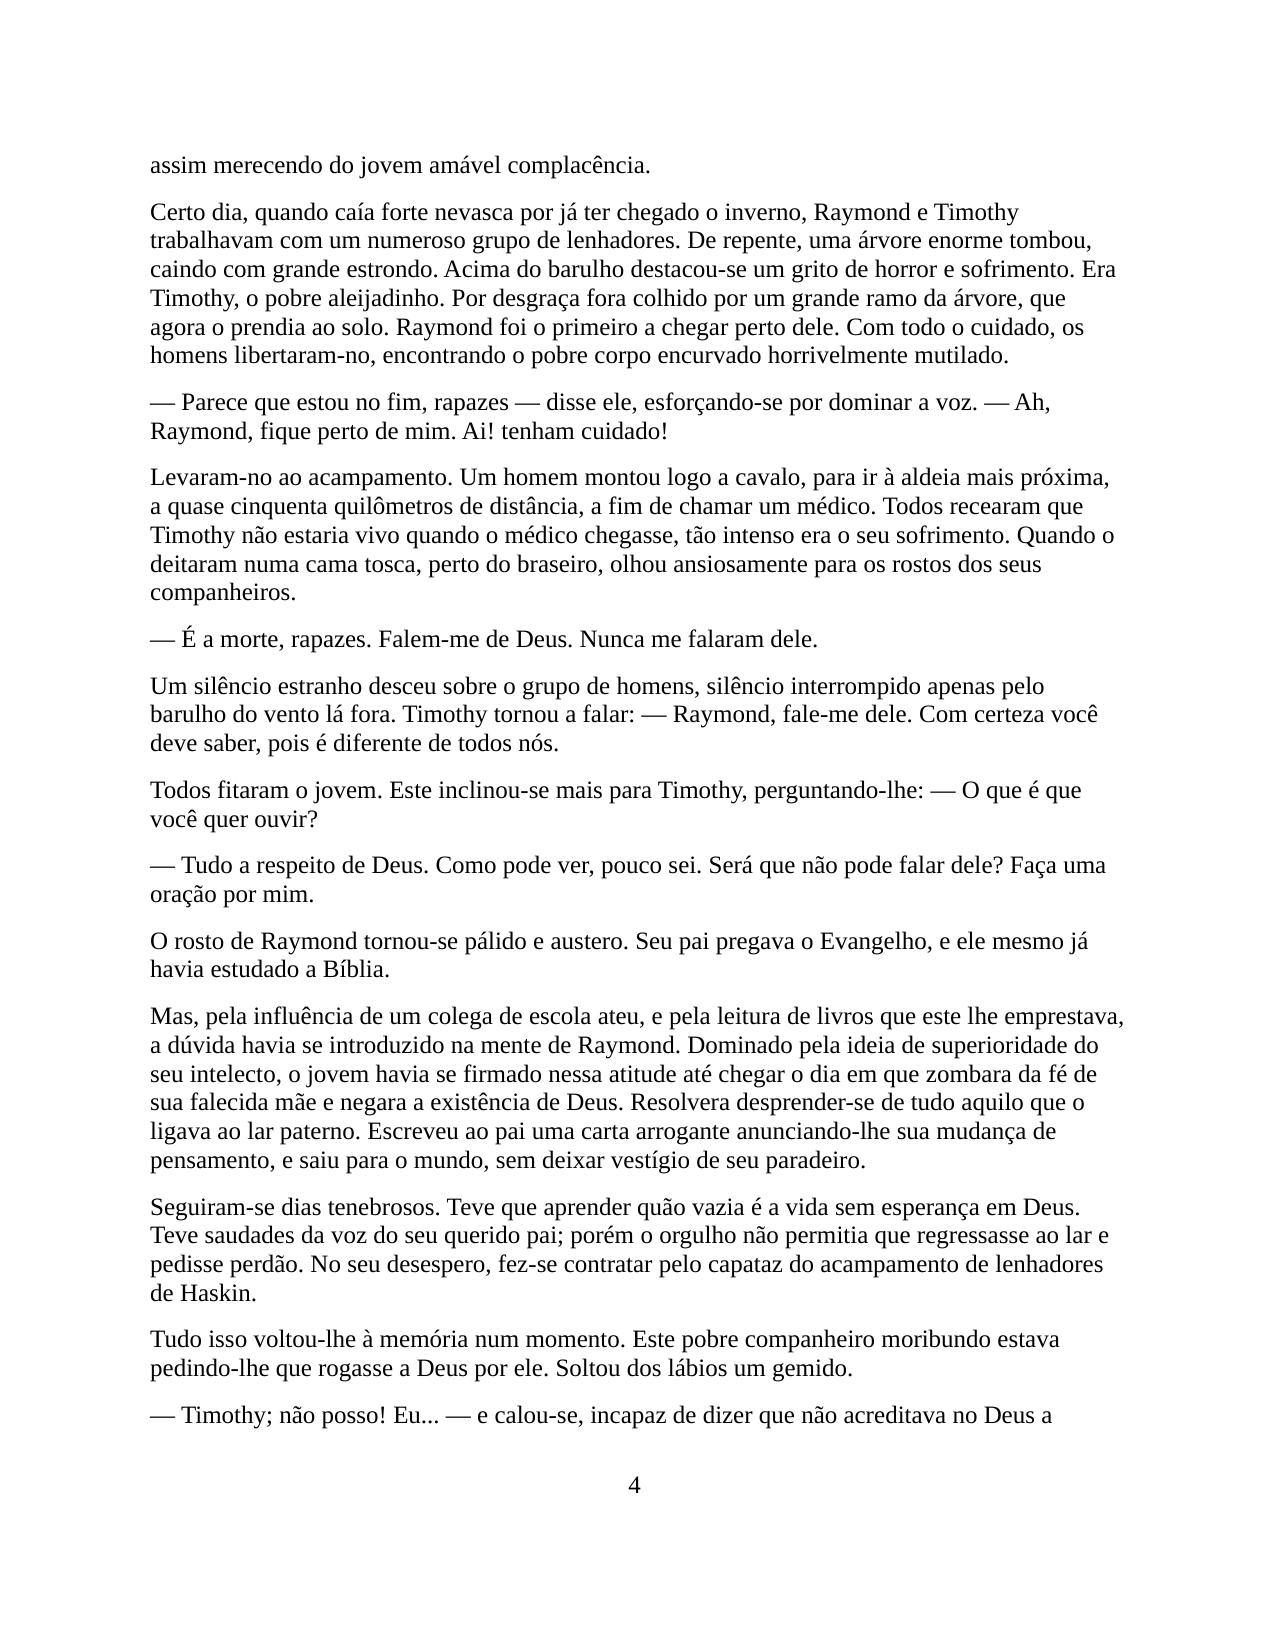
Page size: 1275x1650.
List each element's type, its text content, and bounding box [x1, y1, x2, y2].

text Um silêncio estranho desceu sobre o grupo de homens, silêncio interrompido apenas pelo barulho do vento lá fora. Timothy tornou a falar: — Raymond, fale-me dele. Com certeza você deve saber, pois é diferente de todos nós. [150, 671, 1125, 757]
text Todos fitaram o jovem. Este inclinou-se mais para Timothy, perguntando-lhe: — O que é que você quer ouvir? [150, 775, 1125, 832]
text Certo dia, quando caía forte nevasca por já ter chegado o inverno, Raymond e Timothy trabalhavam com um numeroso grupo de lenhadores. De repente, uma árvore enorme tombou, caindo com grande estrondo. Acima do barulho destacou-se um grito de horror e sofrimento. Era Timothy, o pobre aleijadinho. Por desgraça fora colhido por um grande ramo da árvore, que agora o prendia ao solo. Raymond foi o primeiro a chegar perto dele. Com todo o cuidado, os homens libertaram-no, encontrando o pobre corpo encurvado horrivelmente mutilado. [150, 197, 1125, 369]
text O rosto de Raymond tornou-se pálido e austero. Seu pai pregava o Evangelho, e ele mesmo já havia estudado a Bíblia. [150, 926, 1125, 983]
text Tudo isso voltou-lhe à memória num momento. Este pobre companheiro moribundo estava pedindo-lhe que rogasse a Deus por ele. Soltou dos lábios um gemido. [150, 1324, 1125, 1382]
text — Parece que estou no fim, rapazes — disse ele, esforçando-se por dominar a voz. — Ah, Raymond, fique perto de mim. Ai! tenham cuidado! [150, 387, 1125, 444]
text — É a morte, rapazes. Falem-me de Deus. Nunca me falaram dele. [150, 624, 1125, 653]
text assim merecendo do jovem amável complacência. [150, 150, 1125, 179]
text — Tudo a respeito de Deus. Como pode ver, pouco sei. Será que não pode falar dele? Faça uma oração por mim. [150, 850, 1125, 908]
text Levaram-no ao acampamento. Um homem montou logo a cavalo, para ir à aldeia mais próxima, a quase cinquenta quilômetros de distância, a fim de chamar um médico. Todos recearam que Timothy não estaria vivo quando o médico chegasse, tão intenso era o seu sofrimento. Quando o deitaram numa cama tosca, perto do braseiro, olhou ansiosamente para os rostos dos seus companheiros. [150, 462, 1125, 606]
text — Timothy; não posso! Eu... — e calou-se, incapaz de dizer que não acreditava no Deus a [150, 1400, 1125, 1429]
text Seguiram-se dias tenebrosos. Teve que aprender quão vazia é a vida sem esperança em Deus. Teve saudades da voz do seu querido pai; porém o orgulho não permitia que regressasse ao lar e pedisse perdão. No seu desespero, fez-se contratar pelo capataz do acampamento de lenhadores de Haskin. [150, 1192, 1125, 1307]
text Mas, pela influência de um colega de escola ateu, e pela leitura de livros que este lhe emprestava, a dúvida havia se introduzido na mente de Raymond. Dominado pela ideia de superioridade do seu intelecto, o jovem havia se firmado nessa atitude até chegar o dia em que zombara da fé de sua falecida mãe e negara a existência de Deus. Resolvera desprender-se de tudo aquilo que o ligava ao lar paterno. Escreveu ao pai uma carta arrogante anunciando-lhe sua mudança de pensamento, e saiu para o mundo, sem deixar vestígio de seu paradeiro. [150, 1001, 1125, 1174]
